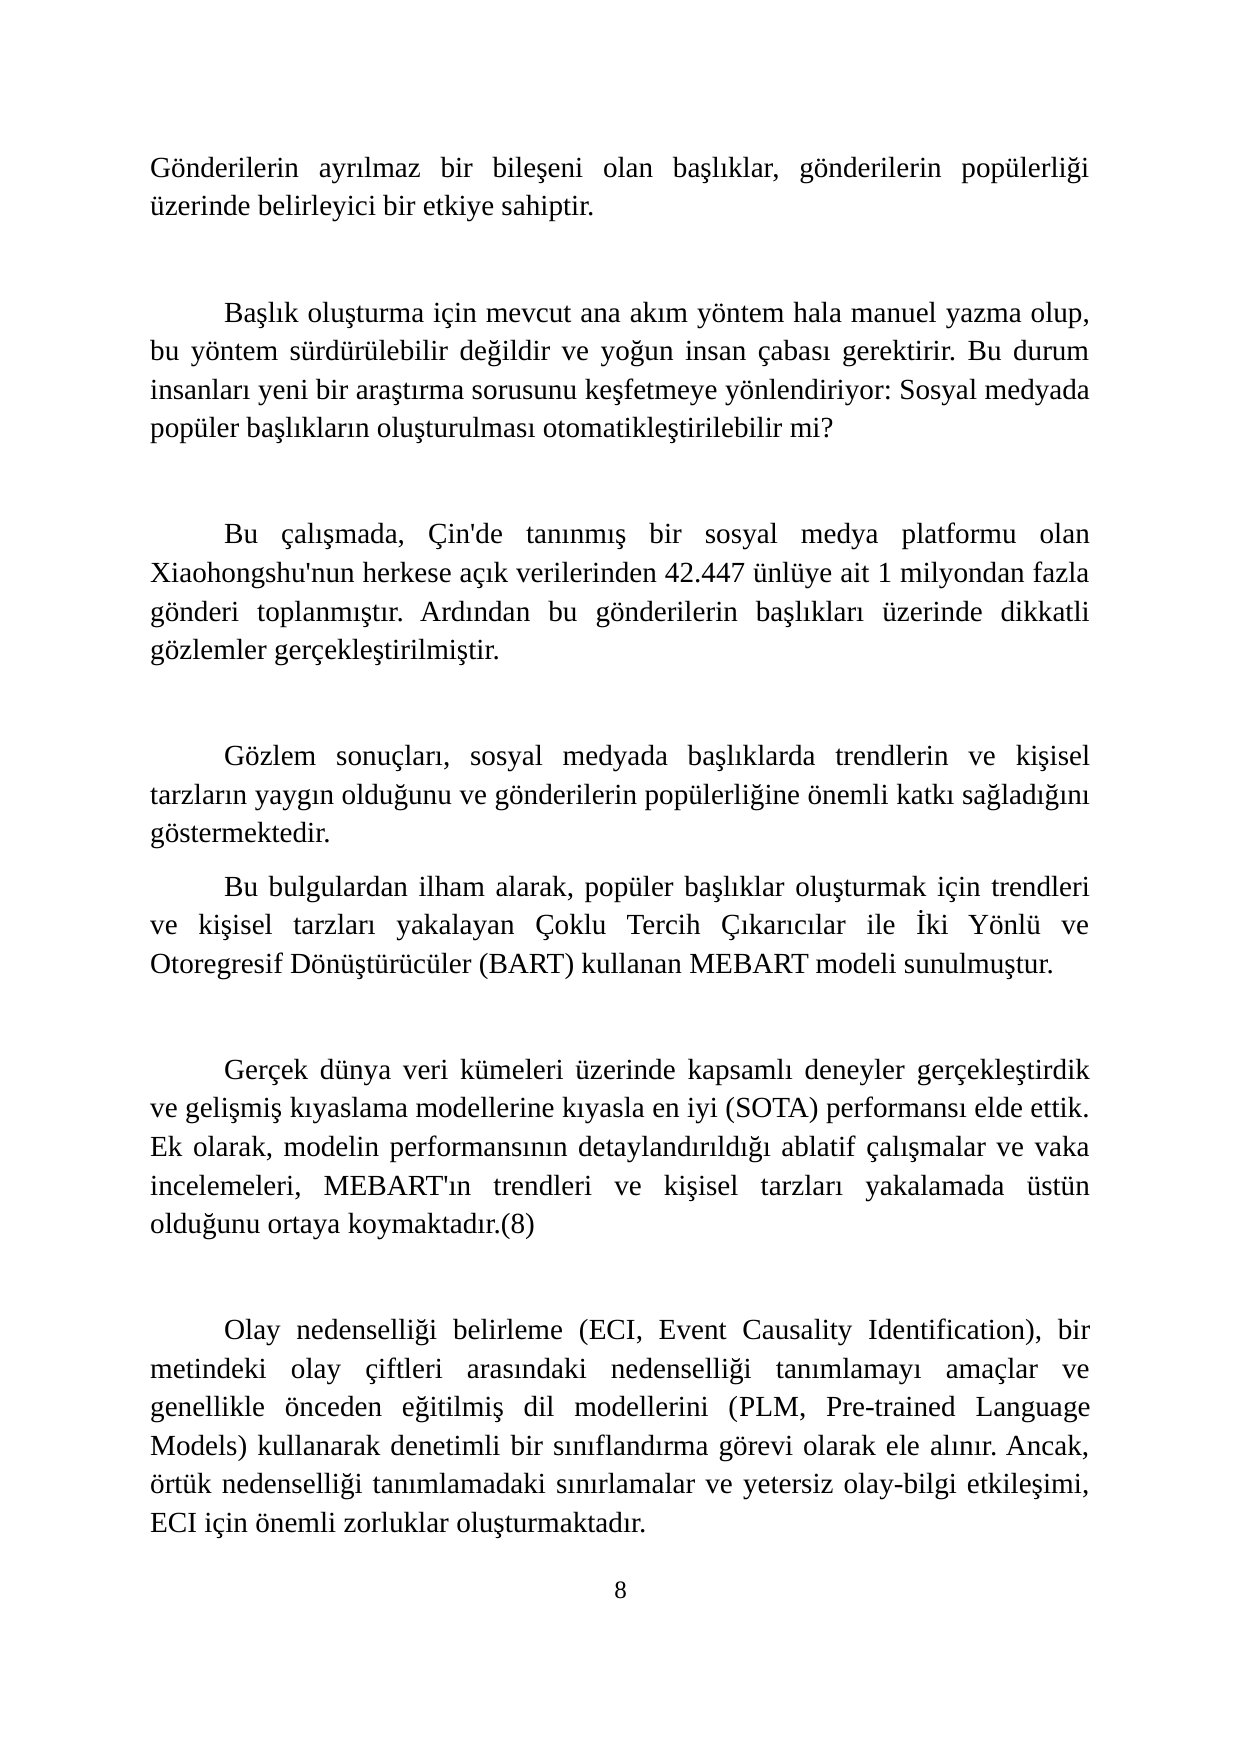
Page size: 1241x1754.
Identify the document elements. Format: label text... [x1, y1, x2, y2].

text Gönderilerin ayrılmaz bir bileşeni olan başlıklar, gönderilerin popülerliği üzerinde belirleyici bir etkiye sahiptir. [150, 150, 1091, 222]
text Olay nedenselliği belirleme (ECI, Event Causality Identification), bir metindeki olay çiftleri arasındaki nedenselliği tanımlamayı amaçlar ve genellikle önceden eğitilmiş dil modellerini (PLM, Pre-trained Language Models) kullanarak denetimli bir sınıflandırma görevi olarak ele alınır. Ancak, örtük nedenselliği tanımlamadaki sınırlamalar ve yetersiz olay-bilgi etkileşimi, ECI için önemli zorluklar oluşturmaktadır. [150, 1312, 1091, 1539]
text Başlık oluşturma için mevcut ana akım yöntem hala manuel yazma olup, bu yöntem sürdürülebilir değildir ve yoğun insan çabası gerektirir. Bu durum insanları yeni bir araştırma sorusunu keşfetmeye yönlendiriyor: Sosyal medyada popüler başlıkların oluşturulması otomatikleştirilebilir mi? [150, 295, 1091, 444]
text Bu çalışmada, Çin'de tanınmış bir sosyal medya platformu olan Xiaohongshu'nun herkese açık verilerinden 42.447 ünlüye ait 1 milyondan fazla gönderi toplanmıştır. Ardından bu gönderilerin başlıkları üzerinde dikkatli gözlemler gerçekleştirilmiştir. [150, 517, 1091, 666]
text Bu bulgulardan ilham alarak, popüler başlıklar oluşturmak için trendleri ve kişisel tarzları yakalayan Çoklu Tercih Çıkarıcılar ile İki Yönlü ve Otoregresif Dönüştürücüler (BART) kullanan MEBART modeli sunulmuştur. [150, 869, 1091, 979]
text Gerçek dünya veri kümeleri üzerinde kapsamlı deneyler gerçekleştirdik ve gelişmiş kıyaslama modellerine kıyasla en iyi (SOTA) performansı elde ettik. Ek olarak, modelin performansının detaylandırıldığı ablatif çalışmalar ve vaka incelemeleri, MEBART'ın trendleri ve kişisel tarzları yakalamada üstün olduğunu ortaya koymaktadır.(8) [150, 1052, 1091, 1240]
text Gözlem sonuçları, sosyal medyada başlıklarda trendlerin ve kişisel tarzların yaygın olduğunu ve gönderilerin popülerliğine önemli katkı sağladığını göstermektedir. [150, 738, 1091, 849]
